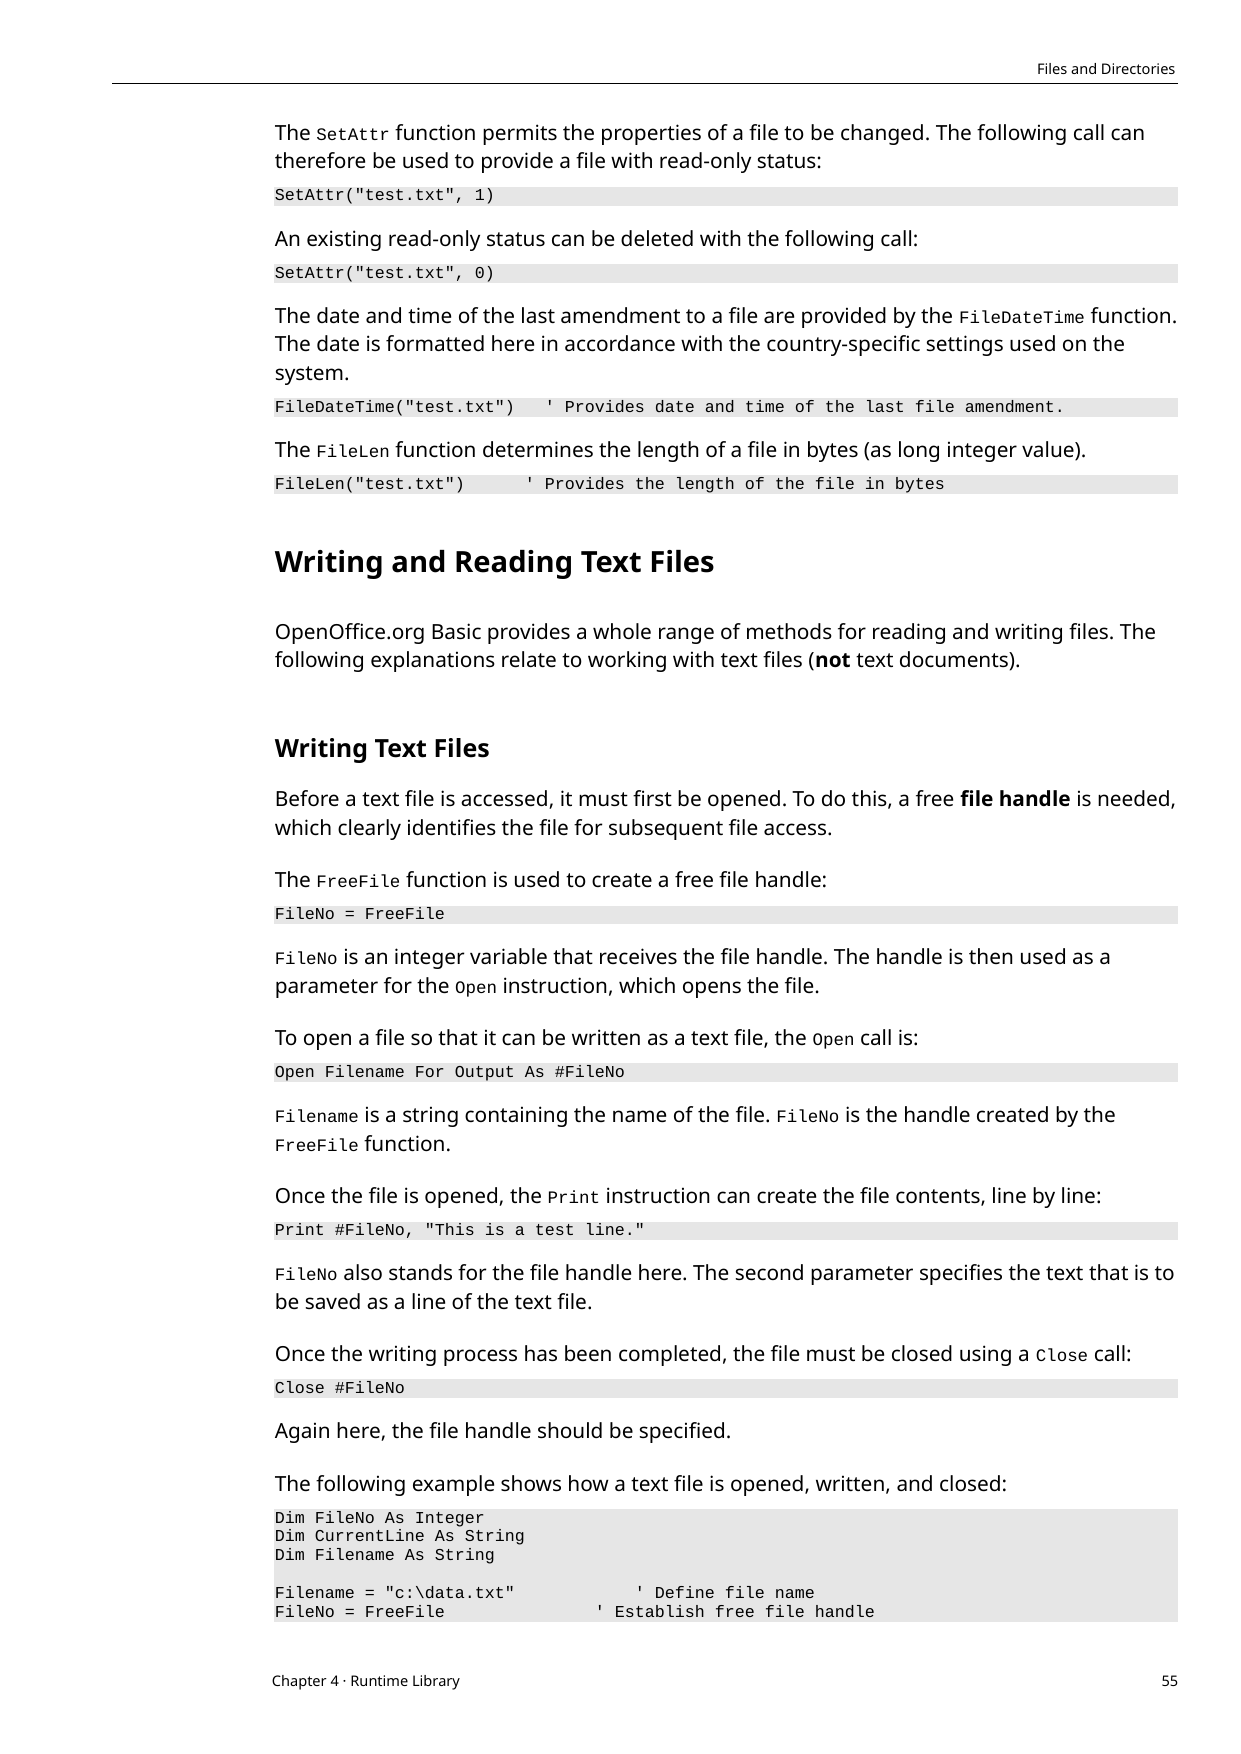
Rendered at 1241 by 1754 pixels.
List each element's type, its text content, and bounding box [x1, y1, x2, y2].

text FileNo is an integer variable that receives the file handle. The handle is then used as a parameter for the Open instruction, which opens the file. [274, 942, 1178, 999]
text Before a text file is accessed, it must first be opened. To do this, a free file handle is needed, which clearly identifies the file for subsequent file access. [274, 784, 1178, 841]
text The FileLen function determines the length of a file in bytes (as long integer value). [274, 435, 1178, 463]
text FileNo also stands for the file handle here. The second parameter specifies the text that is to be saved as a line of the text file. [274, 1258, 1178, 1315]
text Print #FileNo, "This is a test line." [274, 1222, 1178, 1240]
text Once the file is opened, the Print instruction can create the file contents, line by line: [274, 1181, 1178, 1209]
text Filename is a string containing the name of the file. FileNo is the handle created by the FreeFile function. [274, 1100, 1178, 1157]
text Again here, the file handle should be specified. [274, 1416, 1178, 1445]
subtitle Writing and Reading Text Files [274, 542, 1178, 581]
text SetAttr("test.txt", 1) [274, 187, 1178, 206]
text FileDateTime("test.txt") ' Provides date and time of the last file amendment. [274, 398, 1178, 417]
text Close #FileNo [274, 1379, 1178, 1398]
text An existing read-only status can be deleted with the following call: [274, 224, 1178, 252]
text Dim FileNo As Integer Dim CurrentLine As String Dim Filename As String Filename = "c:\data.txt" ' Define file name FileNo = FreeFile ' Establish free file handle [274, 1509, 1178, 1622]
text The date and time of the last amendment to a file are provided by the FileDateTime function. The date is formatted here in accordance with the country-specific settings used on the system. [274, 301, 1178, 386]
text Once the writing process has been completed, the file must be closed using a Close call: [274, 1339, 1178, 1368]
text To open a file so that it can be written as a text file, the Open call is: [274, 1023, 1178, 1052]
text FileLen("test.txt") ' Provides the length of the file in bytes [274, 475, 1178, 494]
text The following example shows how a text file is opened, written, and closed: [274, 1469, 1178, 1497]
subtitle Writing Text Files [274, 731, 1178, 765]
text The FreeFile function is used to create a free file handle: [274, 865, 1178, 893]
text FileNo = FreeFile [274, 906, 1178, 924]
text SetAttr("test.txt", 0) [274, 264, 1178, 283]
text The SetAttr function permits the properties of a file to be changed. The following call can therefore be used to provide a file with read-only status: [274, 118, 1178, 175]
text Open Filename For Output As #FileNo [274, 1063, 1178, 1082]
text OpenOffice.org Basic provides a whole range of methods for reading and writing files. The following explanations relate to working with text files (not text documents). [274, 617, 1178, 674]
